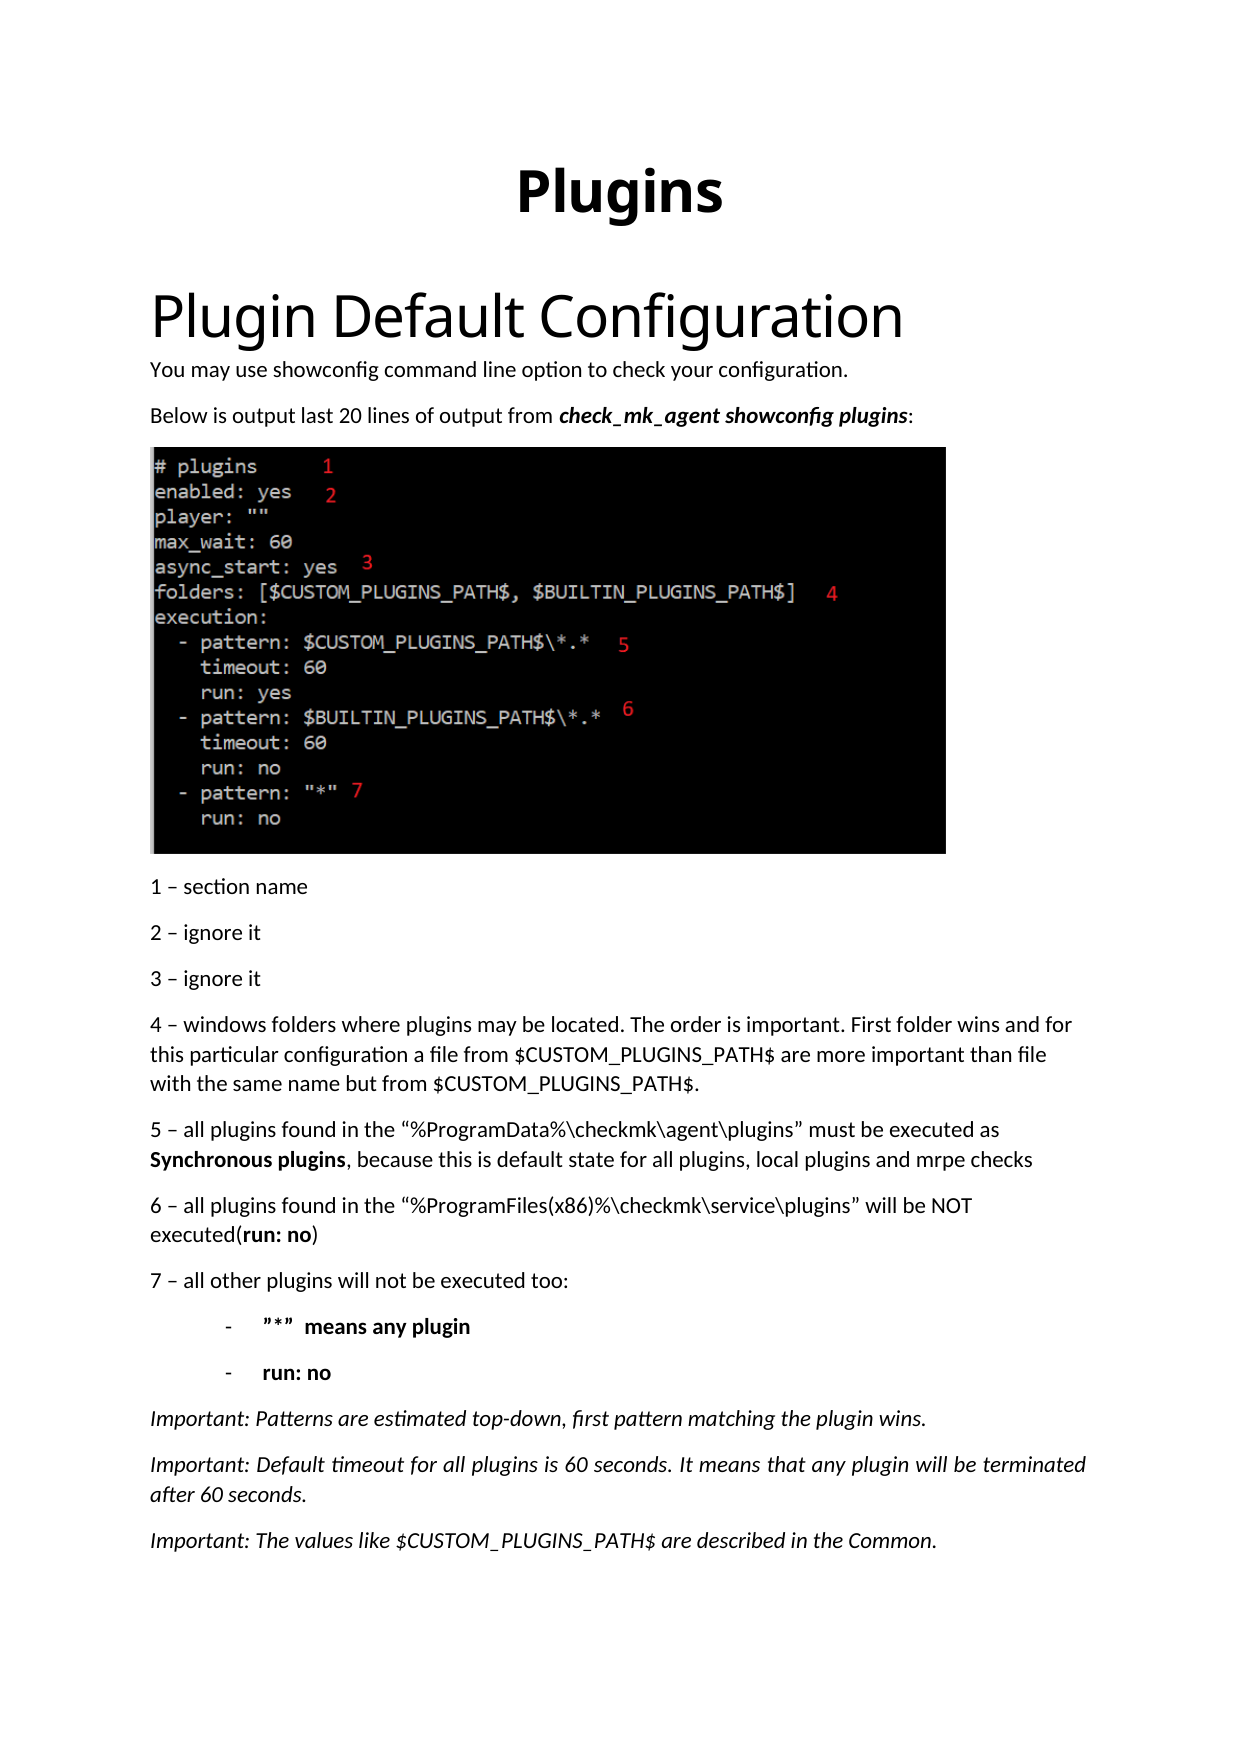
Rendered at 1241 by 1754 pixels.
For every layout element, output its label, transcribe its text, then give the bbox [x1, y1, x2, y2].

text Important: The values like $CUSTOM_PLUGINS_PATH$ are described in the Common. [150, 1526, 1090, 1554]
text Important: Default timeout for all plugins is 60 seconds. It means that any plugin will be terminated after 60 seconds. [150, 1450, 1090, 1508]
text 1 – section name [150, 872, 1090, 900]
text Plugins [150, 150, 1090, 229]
text Important: Patterns are estimated top-down, first pattern matching the plugin wins. [150, 1404, 1090, 1432]
list run: no [225, 1358, 1090, 1386]
text 2 – ignore it [150, 918, 1090, 946]
text 3 – ignore it [150, 964, 1090, 992]
list ”*” means any plugin [225, 1312, 1090, 1340]
text Plugin Default Configuration [150, 276, 1090, 355]
text 5 – all plugins found in the “%ProgramData%\checkmk\agent\plugins” must be executed as Synchronous plugins, because this is default state for all plugins, local plugins and mrpe checks [150, 1115, 1090, 1173]
text 4 – windows folders where plugins may be located. The order is important. First folder wins and for this particular configuration a file from $CUSTOM_PLUGINS_PATH$ are more important than file with the same name but from $CUSTOM_PLUGINS_PATH$. [150, 1011, 1090, 1097]
text 6 – all plugins found in the “%ProgramFiles(x86)%\checkmk\service\plugins” will be NOT executed(run: no) [150, 1191, 1090, 1248]
text Below is output last 20 lines of output from check_mk_agent showconfig plugins: [150, 401, 1090, 429]
text You may use showconfig command line option to check your configuration. [150, 355, 1090, 383]
text 7 – all other plugins will not be executed too: [150, 1266, 1090, 1294]
